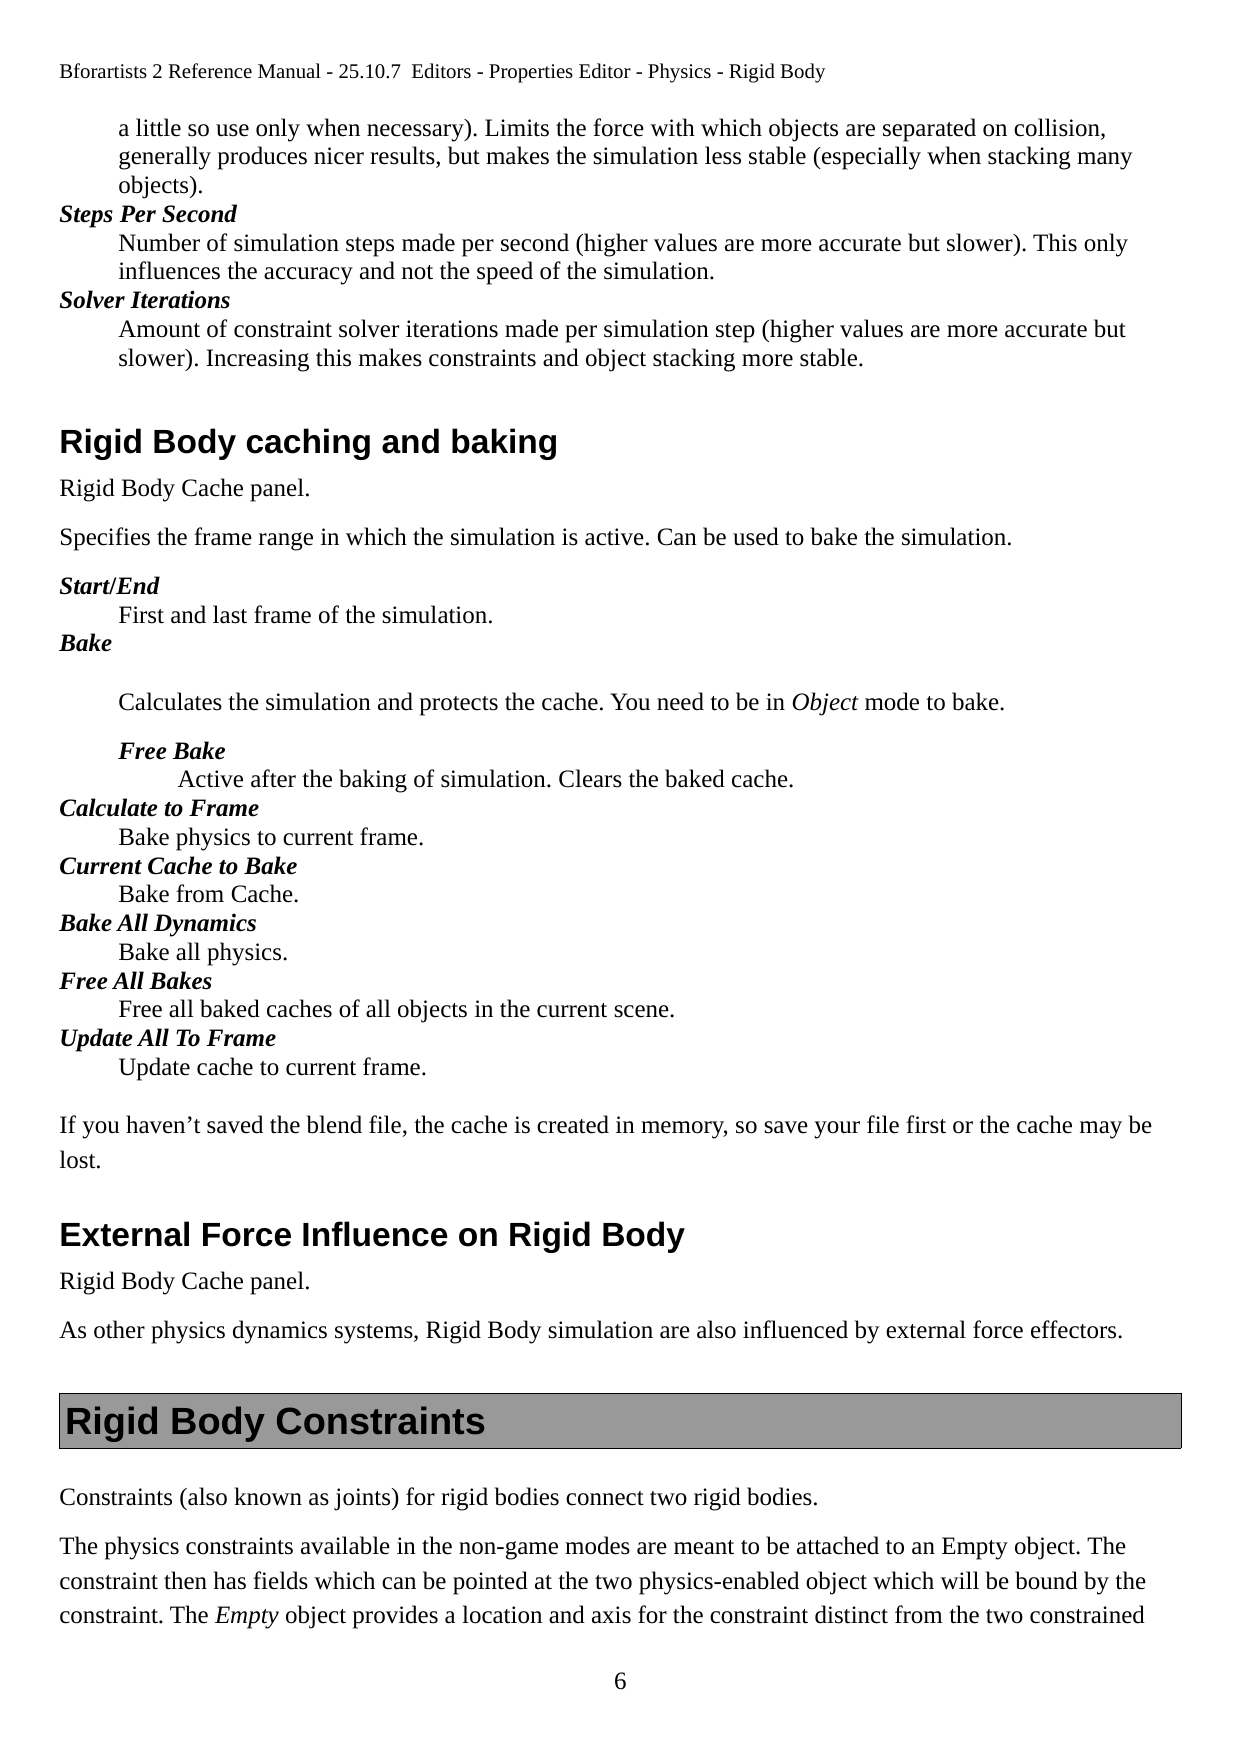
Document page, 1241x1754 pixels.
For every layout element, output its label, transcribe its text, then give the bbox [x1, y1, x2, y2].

subtitle Free Bake [118, 736, 1181, 764]
list Bake all physics. [118, 937, 1181, 966]
text If you haven’t saved the blend file, the cache is created in memory, so save your file first or the cache may be lost. [59, 1110, 1181, 1173]
text Constraints (also known as joints) for rigid bodies connect two rigid bodies. [59, 1482, 1181, 1511]
subtitle Calculate to Frame [59, 793, 1181, 822]
list Number of simulation steps made per second (higher values are more accurate but slower). This only influences the accuracy and not the speed of the simulation. [118, 228, 1181, 285]
subtitle Current Cache to Bake [59, 851, 1181, 879]
subtitle Start/End [59, 571, 1181, 600]
list a little so use only when necessary). Limits the force with which objects are separated on collision, generally produces nicer results, but makes the simulation less stable (especially when stacking many objects). [118, 113, 1181, 199]
text Rigid Body Cache panel. [59, 473, 1181, 502]
subtitle External Force Influence on Rigid Body [59, 1214, 1181, 1253]
text As other physics dynamics systems, Rigid Body simulation are also influenced by external force effectors. [59, 1315, 1181, 1343]
list Bake physics to current frame. [118, 822, 1181, 851]
subtitle Bake [59, 628, 1181, 657]
subtitle Rigid Body caching and baking [59, 422, 1181, 460]
subtitle Steps Per Second [59, 199, 1181, 228]
text The physics constraints available in the non-game modes are meant to be attached to an Empty object. The constraint then has fields which can be pointed at the two physics-enabled object which will be bound by the constraint. The Empty object provides a location and axis for the constraint distinct from the two constrained [59, 1531, 1181, 1629]
subtitle Solver Iterations [59, 285, 1181, 314]
list Amount of constraint solver iterations made per simulation step (higher values are more accurate but slower). Increasing this makes constraints and object stacking more stable. [118, 314, 1181, 371]
list First and last frame of the simulation. [118, 600, 1181, 628]
subtitle Bake All Dynamics [59, 908, 1181, 937]
list Active after the baking of simulation. Clears the baked cache. [177, 764, 1181, 793]
subtitle Update All To Frame [59, 1023, 1181, 1052]
text Calculates the simulation and protects the cache. You need to be in Object mode to bake. [118, 687, 1181, 715]
table_header Rigid Body Constraints [60, 1394, 1181, 1448]
text Specifies the frame range in which the simulation is active. Can be used to bake the simulation. [59, 522, 1181, 551]
list Free all baked caches of all objects in the current scene. [118, 994, 1181, 1023]
list Bake from Cache. [118, 879, 1181, 908]
list Update cache to current frame. [118, 1052, 1181, 1081]
subtitle Free All Bakes [59, 966, 1181, 994]
text Rigid Body Cache panel. [59, 1266, 1181, 1294]
